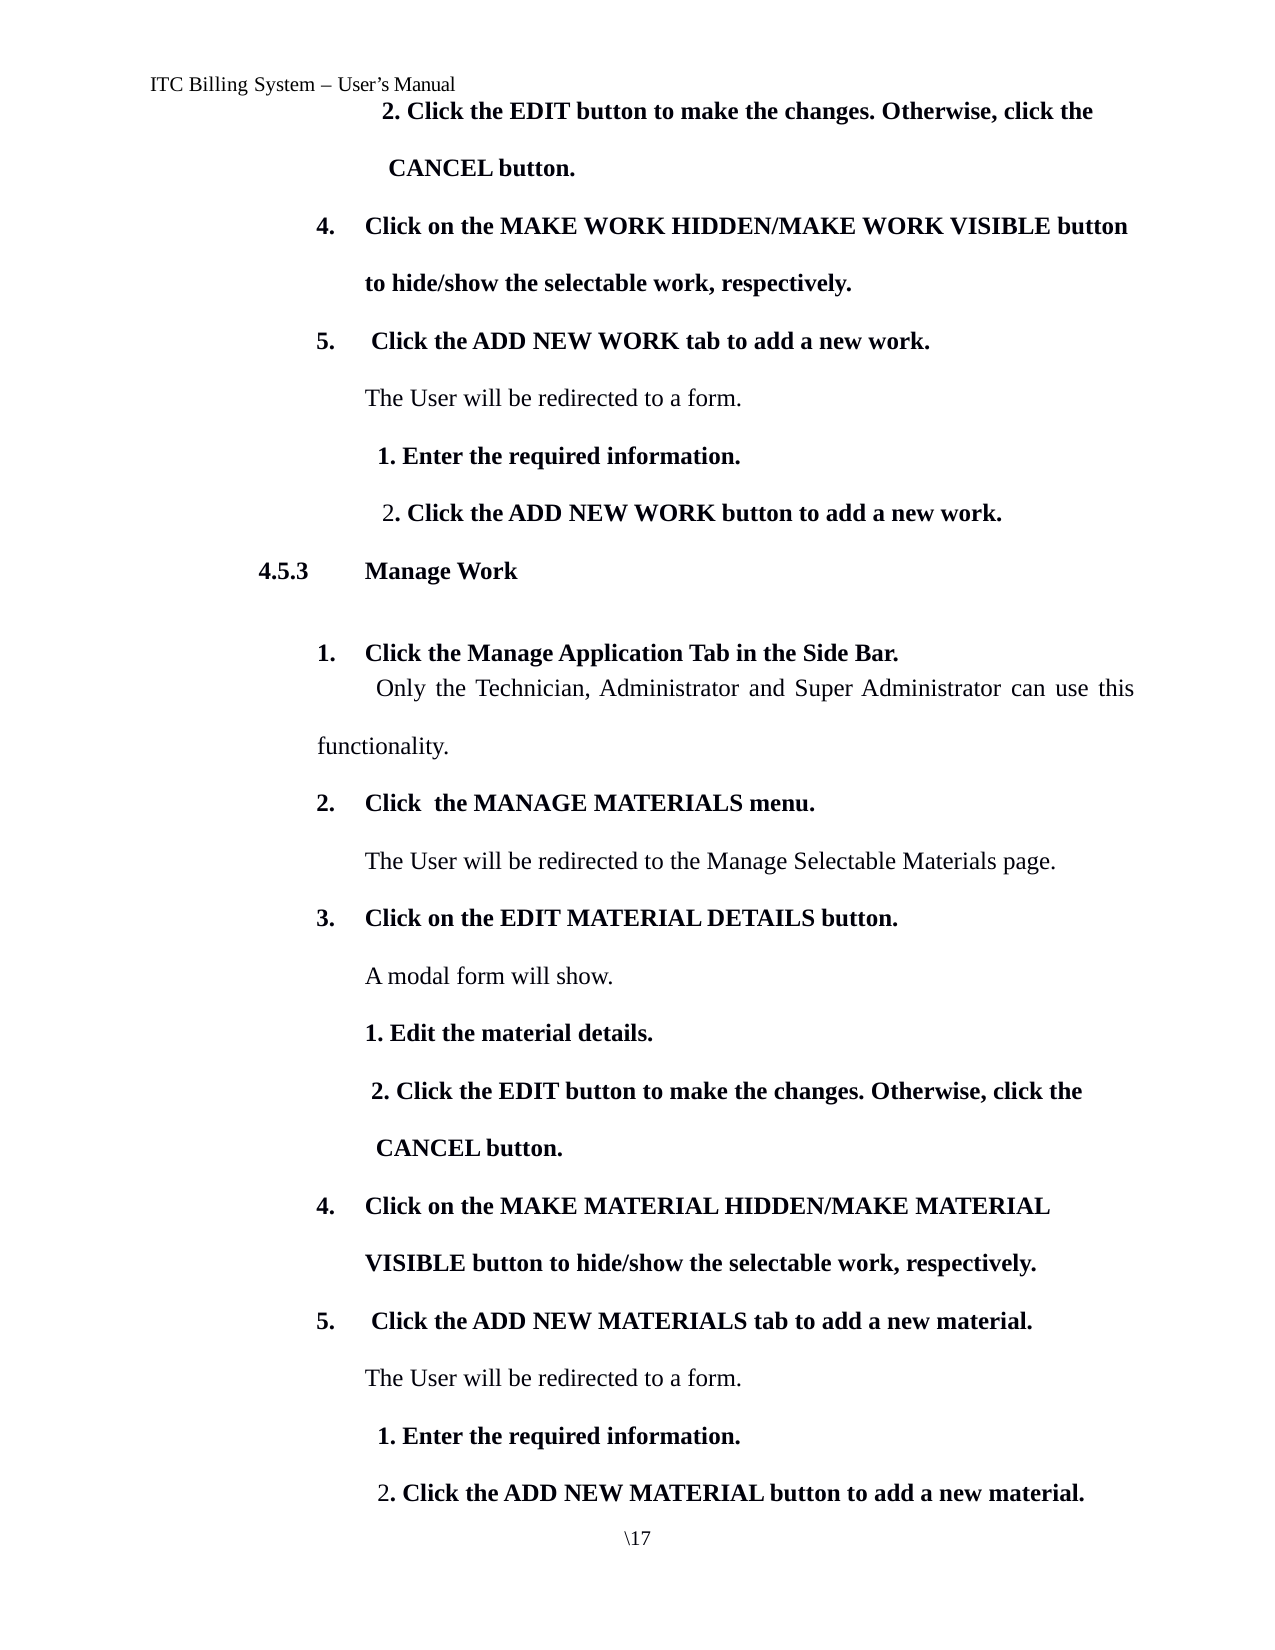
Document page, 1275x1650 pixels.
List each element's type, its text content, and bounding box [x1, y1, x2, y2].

text The User will be redirected to the Manage Selectable Materials page. [258, 846, 1135, 874]
text 2. Click the MANAGE MATERIALS menu. [258, 788, 1135, 817]
text 5. Click the ADD NEW MATERIALS tab to add a new material. [139, 1306, 1135, 1334]
text Only the Technician, Administrator and Super Administrator can use this functionality. [317, 673, 1135, 759]
text 4.5.3 Manage Work [139, 556, 1135, 584]
text 2. Click the ADD NEW WORK button to add a new work. [317, 498, 1135, 527]
text 5. Click the ADD NEW WORK tab to add a new work. [139, 326, 1135, 354]
text 1. Enter the required information. [317, 441, 1135, 469]
text 1. Click the Manage Application Tab in the Side Bar. [258, 638, 1135, 667]
text 1. Edit the material details. [317, 1018, 1135, 1047]
text 3. Click on the EDIT MATERIAL DETAILS button. [258, 903, 1135, 932]
text 1. Enter the required information. [317, 1421, 1135, 1449]
text 2. Click the EDIT button to make the changes. Otherwise, click the CANCEL button. [139, 1076, 1135, 1162]
text The User will be redirected to a form. [311, 1363, 1135, 1392]
text 4. Click on the MAKE WORK HIDDEN/MAKE WORK VISIBLE button to hide/show the selectable work, respectively. [258, 211, 1135, 297]
text A modal form will show. [317, 961, 1135, 989]
text The User will be redirected to a form. [311, 383, 1135, 412]
text 2. Click the ADD NEW MATERIAL button to add a new material. [317, 1478, 1135, 1507]
text 2. Click the EDIT button to make the changes. Otherwise, click the CANCEL button. [382, 96, 1135, 182]
text 4. Click on the MAKE MATERIAL HIDDEN/MAKE MATERIAL VISIBLE button to hide/show the selectable work, respectively. [258, 1191, 1135, 1277]
